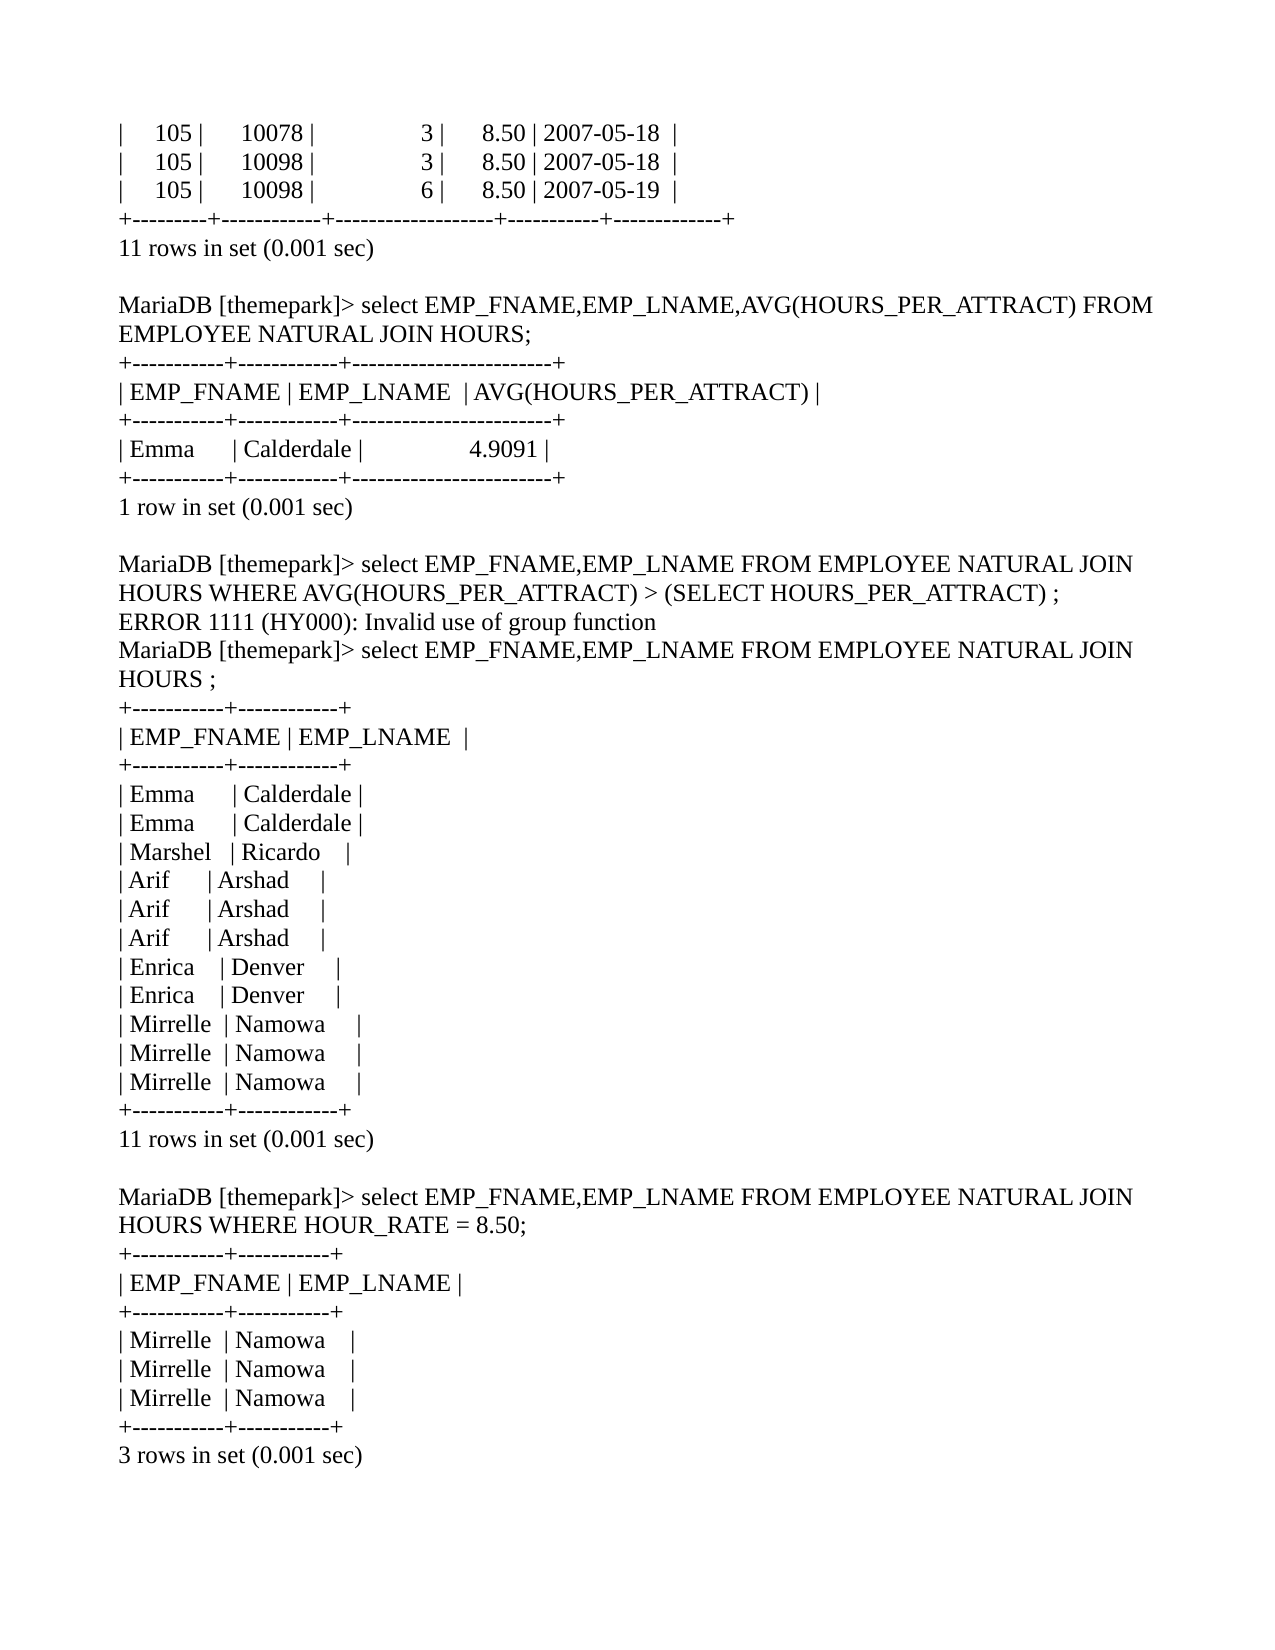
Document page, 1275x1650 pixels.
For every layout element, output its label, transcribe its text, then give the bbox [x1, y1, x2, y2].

text MariaDB [themepark]> select EMP_FNAME,EMP_LNAME FROM EMPLOYEE NATURAL JOIN HOURS WHERE AVG(HOURS_PER_ATTRACT) > (SELECT HOURS_PER_ATTRACT) ; [118, 549, 1157, 607]
text | 105 | 10098 | 3 | 8.50 | 2007-05-18 | [118, 147, 1157, 176]
text | 105 | 10098 | 6 | 8.50 | 2007-05-19 | [118, 176, 1157, 204]
text +---------+------------+-------------------+-----------+-------------+ [118, 204, 1157, 233]
text | Emma | Calderdale | 4.9091 | [118, 434, 1157, 463]
text 11 rows in set (0.001 sec) [118, 1124, 1157, 1153]
text +-----------+------------+------------------------+ [118, 348, 1157, 377]
text 11 rows in set (0.001 sec) [118, 233, 1157, 262]
text | Arif | Arshad | [118, 923, 1157, 952]
text | Arif | Arshad | [118, 894, 1157, 923]
text | Mirrelle | Namowa | [118, 1038, 1157, 1067]
text | Mirrelle | Namowa | [118, 1009, 1157, 1038]
text | 105 | 10078 | 3 | 8.50 | 2007-05-18 | [118, 118, 1157, 147]
text +-----------+-----------+ [118, 1297, 1157, 1326]
text | Mirrelle | Namowa | [118, 1354, 1157, 1383]
text MariaDB [themepark]> select EMP_FNAME,EMP_LNAME,AVG(HOURS_PER_ATTRACT) FROM EMPLOYEE NATURAL JOIN HOURS; [118, 291, 1157, 348]
text 1 row in set (0.001 sec) [118, 492, 1157, 521]
text | Marshel | Ricardo | [118, 837, 1157, 866]
text 3 rows in set (0.001 sec) [118, 1441, 1157, 1469]
text +-----------+------------+ [118, 751, 1157, 779]
text | EMP_FNAME | EMP_LNAME | AVG(HOURS_PER_ATTRACT) | [118, 377, 1157, 406]
text +-----------+------------+ [118, 693, 1157, 722]
text | Enrica | Denver | [118, 981, 1157, 1009]
text | Mirrelle | Namowa | [118, 1383, 1157, 1412]
text +-----------+------------+ [118, 1096, 1157, 1124]
text | EMP_FNAME | EMP_LNAME | [118, 1268, 1157, 1297]
text | EMP_FNAME | EMP_LNAME | [118, 722, 1157, 751]
text +-----------+-----------+ [118, 1412, 1157, 1441]
text | Arif | Arshad | [118, 866, 1157, 894]
text | Mirrelle | Namowa | [118, 1067, 1157, 1096]
text +-----------+------------+------------------------+ [118, 406, 1157, 434]
text MariaDB [themepark]> select EMP_FNAME,EMP_LNAME FROM EMPLOYEE NATURAL JOIN HOURS ; [118, 636, 1157, 693]
text | Enrica | Denver | [118, 952, 1157, 981]
text | Mirrelle | Namowa | [118, 1326, 1157, 1354]
text +-----------+-----------+ [118, 1239, 1157, 1268]
text | Emma | Calderdale | [118, 808, 1157, 837]
text MariaDB [themepark]> select EMP_FNAME,EMP_LNAME FROM EMPLOYEE NATURAL JOIN HOURS WHERE HOUR_RATE = 8.50; [118, 1182, 1157, 1239]
text ERROR 1111 (HY000): Invalid use of group function [118, 607, 1157, 636]
text +-----------+------------+------------------------+ [118, 463, 1157, 492]
text | Emma | Calderdale | [118, 779, 1157, 808]
